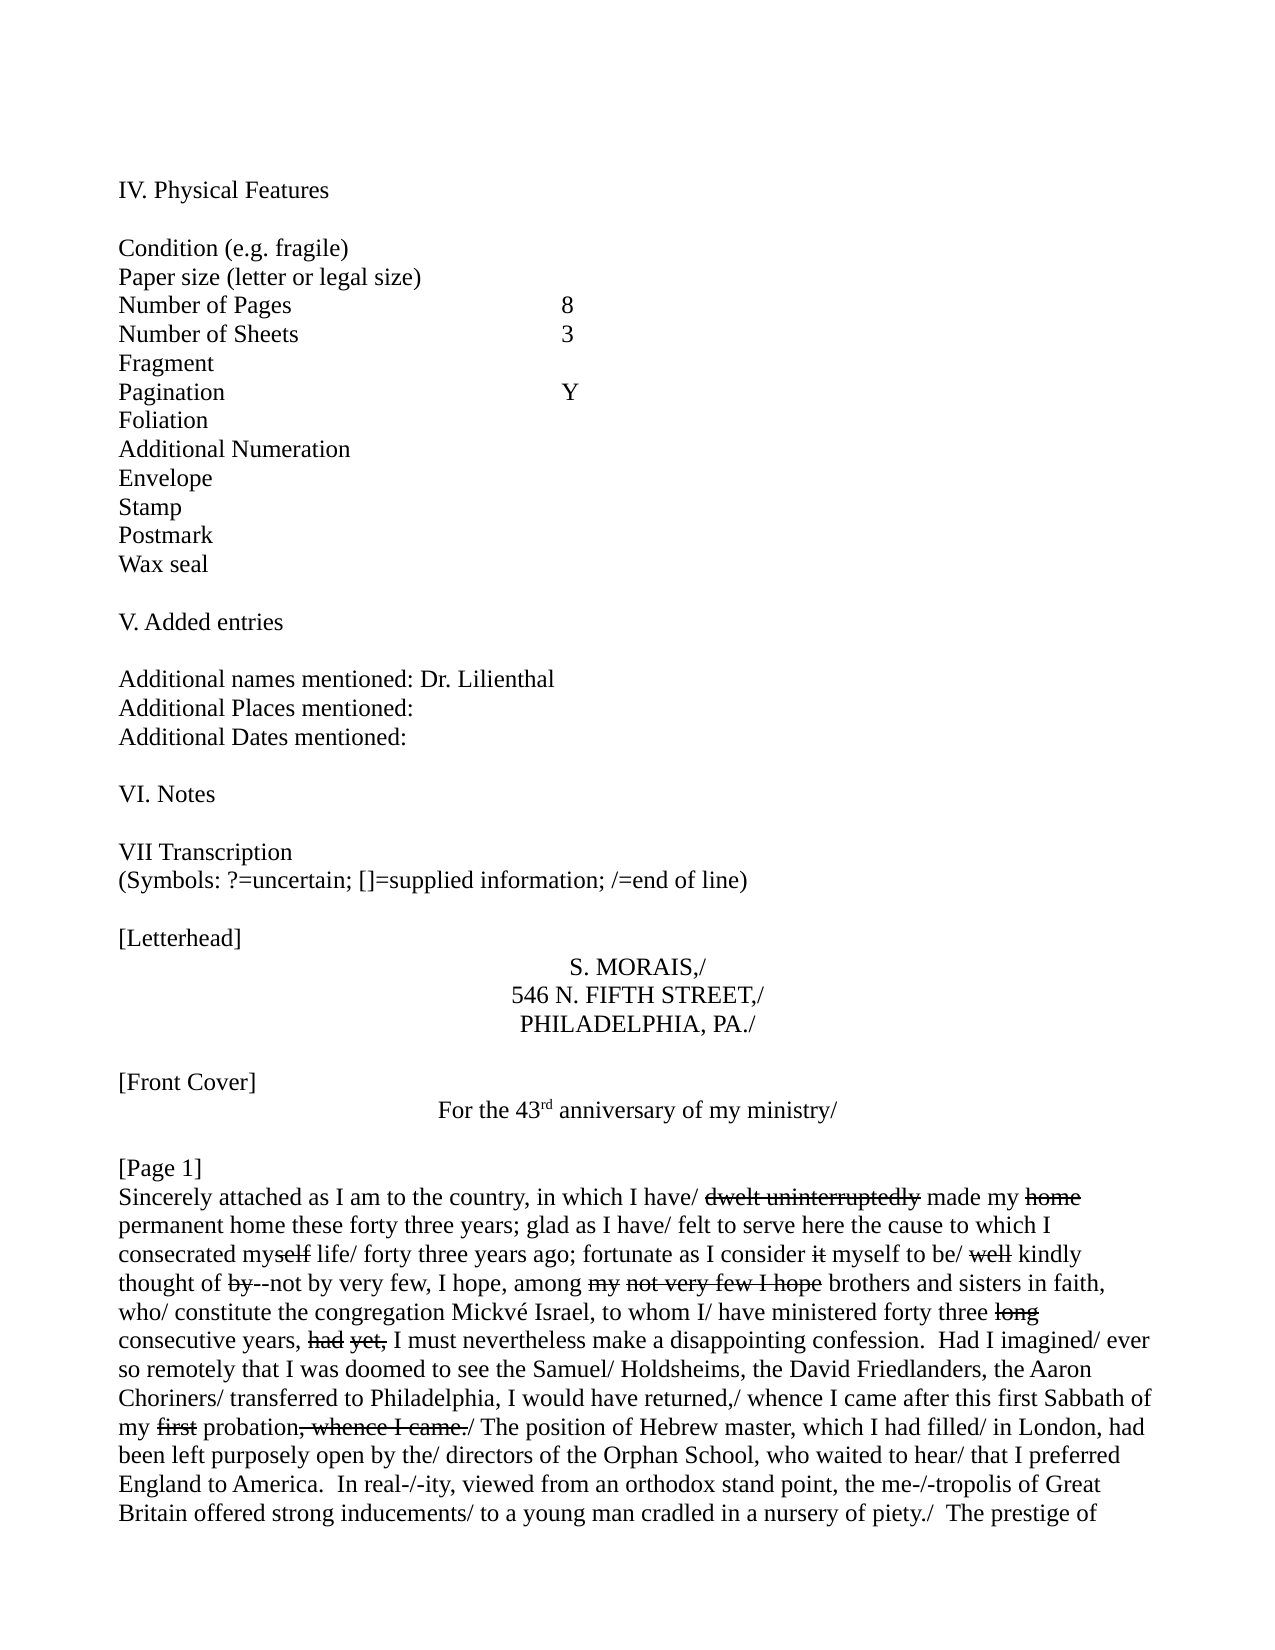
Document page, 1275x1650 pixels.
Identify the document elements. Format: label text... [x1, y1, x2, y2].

text Sincerely attached as I am to the country, in which I have/ dwelt uninterruptedly made my home permanent home these forty three years; glad as I have/ felt to serve here the cause to which I consecrated myself life/ forty three years ago; fortunate as I consider it myself to be/ well kindly thought of by--not by very few, I hope, among my not very few I hope brothers and sisters in faith, who/ constitute the congregation Mickvé Israel, to whom I/ have ministered forty three long consecutive years, had yet, I must nevertheless make a disappointing confession. Had I imagined/ ever so remotely that I was doomed to see the Samuel/ Holdsheims, the David Friedlanders, the Aaron Choriners/ transferred to Philadelphia, I would have returned,/ whence I came after this first Sabbath of my first probation, whence I came./ The position of Hebrew master, which I had filled/ in London, had been left purposely open by the/ directors of the Orphan School, who waited to hear/ that I preferred England to America. In real-/-ity, viewed from an orthodox stand point, the me-/-tropolis of Great Britain offered strong inducements/ to a young man cradled in a nursery of piety./ The prestige of [118, 1182, 1157, 1527]
text V. Added entries [118, 607, 1157, 636]
text [Front Cover] [118, 1067, 1157, 1096]
text Foliation [118, 406, 1157, 434]
text Additional Dates mentioned: [118, 722, 1157, 751]
text Wax seal [118, 549, 1157, 578]
text [Letterhead] [118, 923, 1157, 952]
text VII Transcription [118, 837, 1157, 866]
text Condition (e.g. fragile) [118, 233, 1157, 262]
text For the 43rd anniversary of my ministry/ [118, 1096, 1157, 1124]
text 546 N. FIFTH STREET,/ [118, 981, 1157, 1009]
text Fragment [118, 348, 1157, 377]
text Number of Pages 8 [118, 291, 1157, 319]
text PHILADELPHIA, PA./ [118, 1009, 1157, 1038]
text Pagination Y [118, 377, 1157, 406]
text (Symbols: ?=uncertain; []=supplied information; /=end of line) [118, 866, 1157, 894]
text Stamp [118, 492, 1157, 521]
text S. MORAIS,/ [118, 952, 1157, 981]
text Additional Numeration [118, 434, 1157, 463]
text Envelope [118, 463, 1157, 492]
text Number of Sheets 3 [118, 319, 1157, 348]
text IV. Physical Features [118, 176, 1157, 204]
text [Page 1] [118, 1153, 1157, 1182]
text Additional names mentioned: Dr. Lilienthal [118, 664, 1157, 693]
text VI. Notes [118, 779, 1157, 808]
text Additional Places mentioned: [118, 693, 1157, 722]
text Paper size (letter or legal size) [118, 262, 1157, 291]
text Postma rk [118, 521, 1157, 549]
